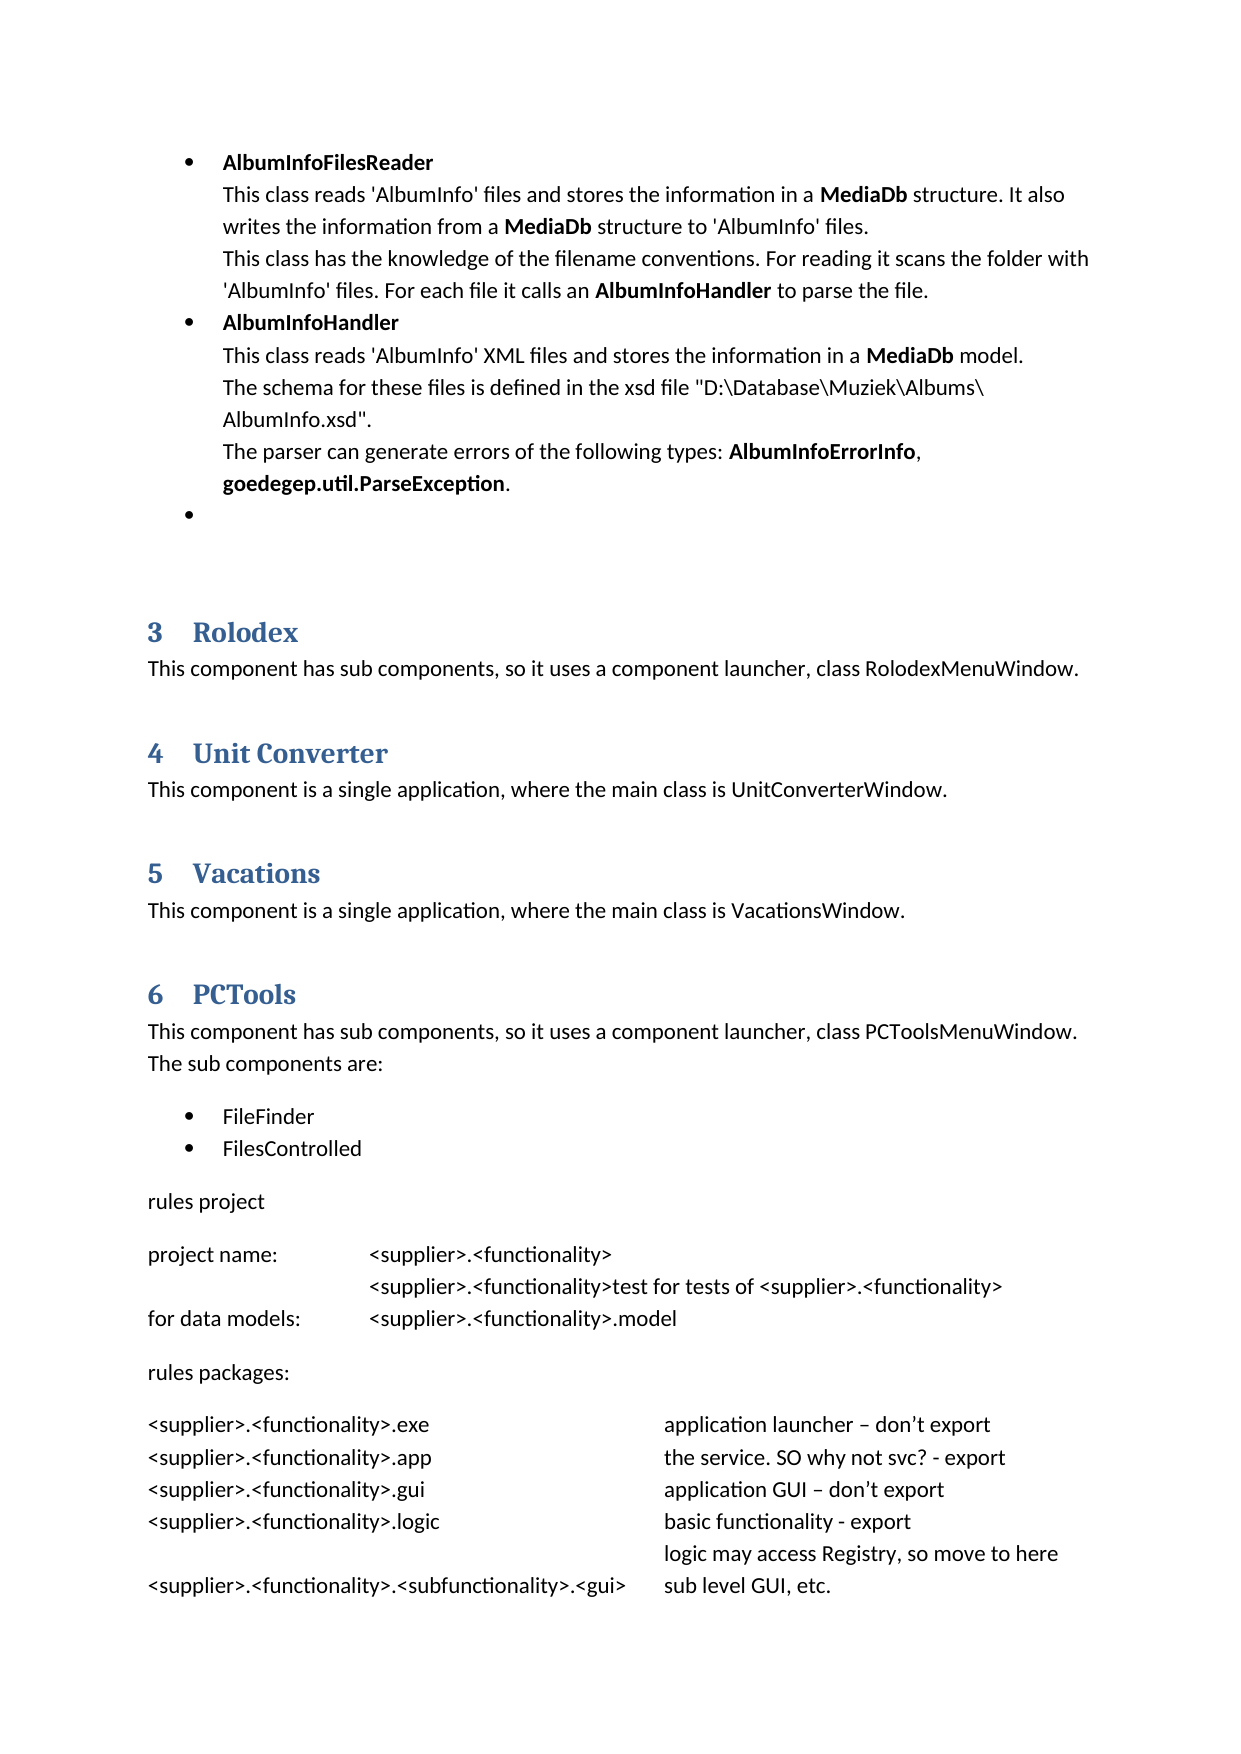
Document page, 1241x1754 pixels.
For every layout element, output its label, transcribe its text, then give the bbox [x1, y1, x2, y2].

text project name: <supplier>.<functionality> <supplier>.<functionality>test for tests of <supplier>.<functionality> for data models: <supplier>.<functionality>.model [148, 1240, 1093, 1333]
subtitle Vacations [148, 857, 1093, 891]
text This component is a single application, where the main class is UnitConverterWindow. [148, 775, 1093, 803]
list AlbumInfoFilesReader This class reads 'AlbumInfo' files and stores the information in a MediaDb structure. It also writes the information from a MediaDb structure to 'AlbumInfo' files. This class has the knowledge of the filename conventions. For reading it scans the folder with 'AlbumInfo' files. For each file it calls an AlbumInfoHandler to parse the file. [185, 148, 1093, 304]
text rules packages: [148, 1358, 1093, 1386]
text This component is a single application, where the main class is VacationsWindow. [148, 896, 1093, 924]
list AlbumInfoHandler This class reads 'AlbumInfo' XML files and stores the information in a MediaDb model. The schema for these files is defined in the xsd file "D:\Database\Muziek\Albums\AlbumInfo.xsd". The parser can generate errors of the following types: AlbumInfoErrorInfo, goedegep.util.ParseException. [185, 308, 1093, 497]
list FileFinder [185, 1102, 1093, 1130]
list FilesControlled [185, 1134, 1093, 1162]
text This component has sub components, so it uses a component launcher, class RolodexMenuWindow. [148, 654, 1093, 683]
subtitle Rolodex [148, 616, 1093, 649]
text <supplier>.<functionality>.exe application launcher – don’t export <supplier>.<functionality>.app the service. SO why not svc? - export <supplier>.<functionality>.gui application GUI – don’t export <supplier>.<functionality>.logic basic functionality - export logic may access Registry, so move to here <supplier>.<functionality>.<subfunctionality>.<gui> sub level GUI, etc. [148, 1411, 1093, 1599]
text This component has sub components, so it uses a component launcher, class PCToolsMenuWindow. The sub components are: [148, 1017, 1093, 1077]
text rules project [148, 1187, 1093, 1215]
subtitle PCTools [148, 978, 1093, 1012]
subtitle Unit Converter [148, 737, 1093, 770]
